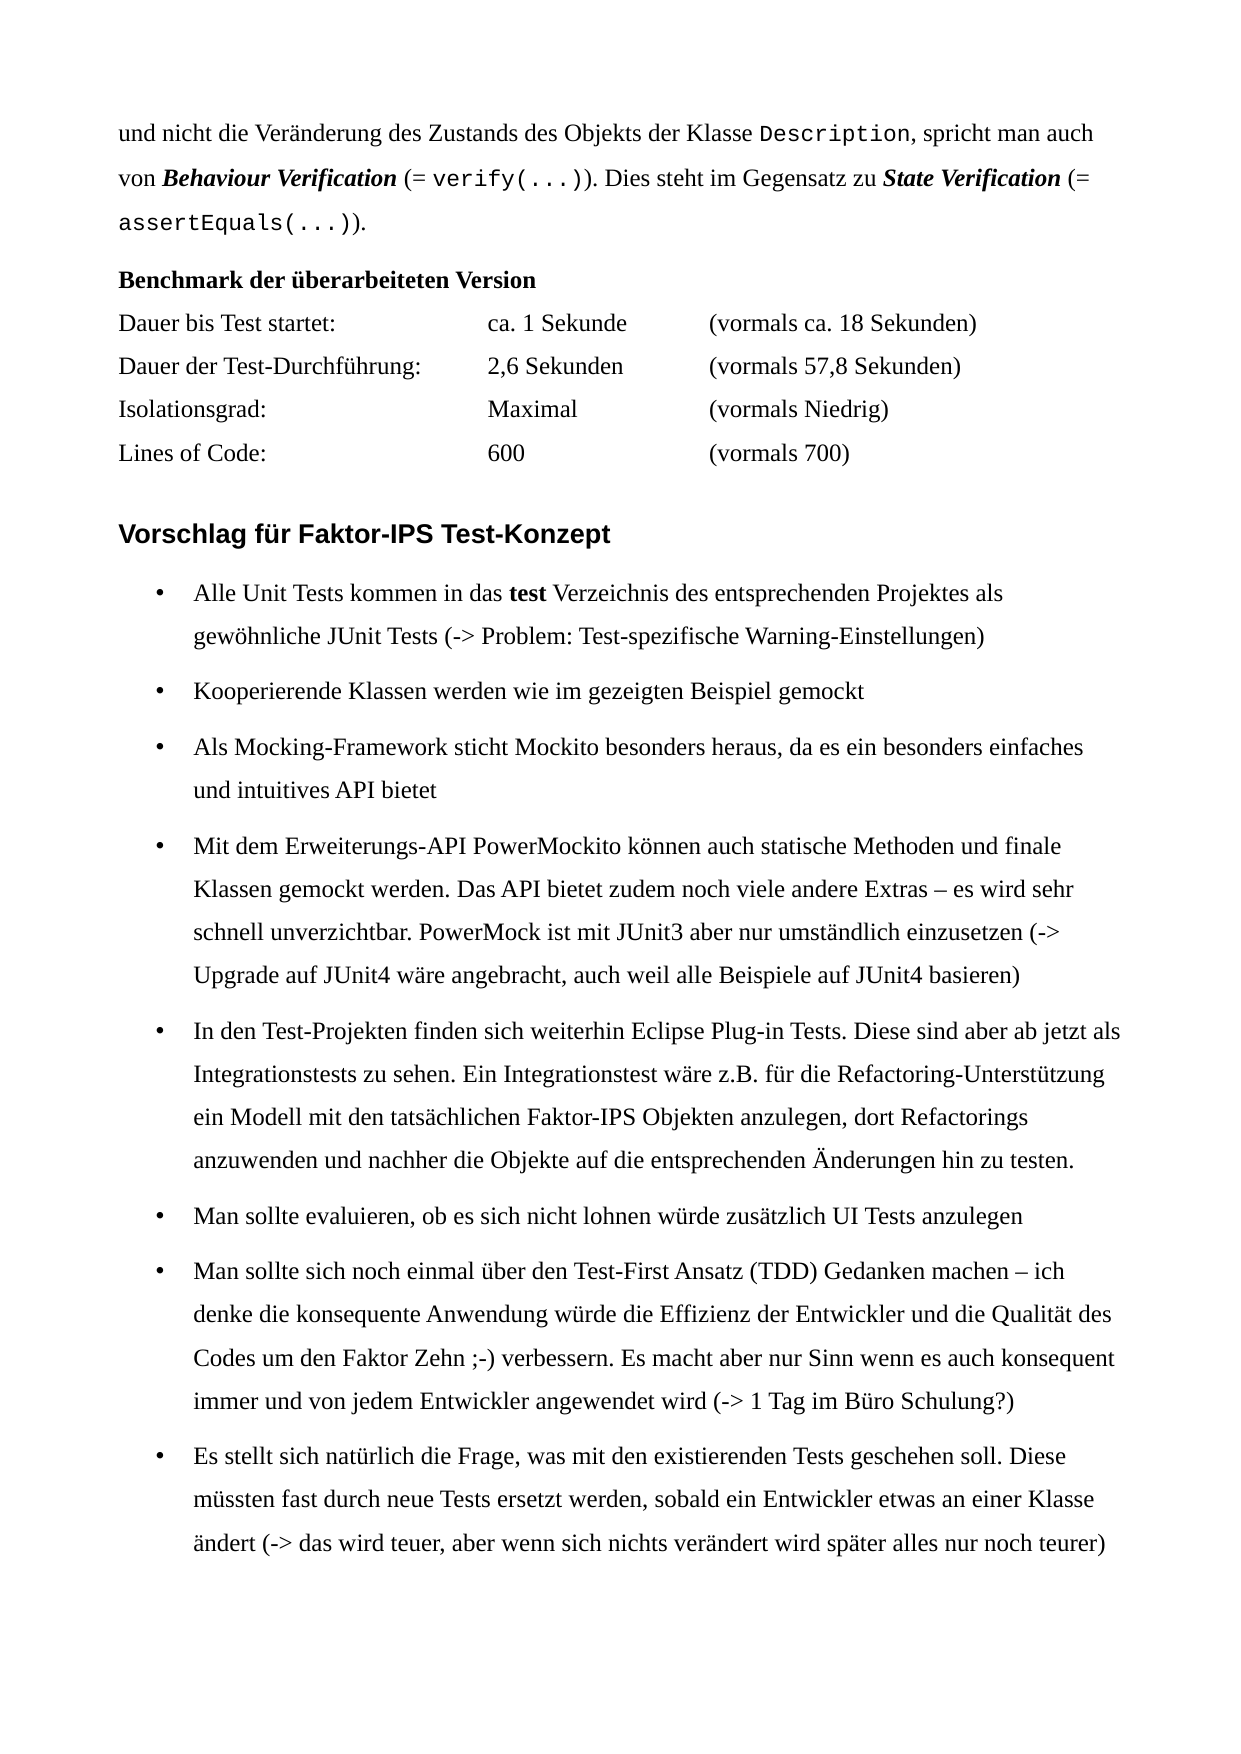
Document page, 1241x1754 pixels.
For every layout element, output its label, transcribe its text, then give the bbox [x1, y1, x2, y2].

list Mit dem Erweiterungs-API PowerMockito können auch statische Methoden und finale Klassen gemockt werden. Das API bietet zudem noch viele andere Extras – es wird sehr schnell unverzichtbar. PowerMock ist mit JUnit3 aber nur umständlich einzusetzen (-> Upgrade auf JUnit4 wäre angebracht, auch weil alle Beispiele auf JUnit4 basieren) [156, 831, 1122, 989]
text Benchmark der überarbeiteten Version Dauer bis Test startet: ca. 1 Sekunde (vormals ca. 18 Sekunden) Dauer der Test-Durchführung: 2,6 Sekunden (vormals 57,8 Sekunden) Isolationsgrad: Maximal (vormals Niedrig) Lines of Code: 600 (vormals 700) [118, 265, 1122, 466]
list Es stellt sich natürlich die Frage, was mit den existierenden Tests geschehen soll. Diese müssten fast durch neue Tests ersetzt werden, sobald ein Entwickler etwas an einer Klasse ändert (-> das wird teuer, aber wenn sich nichts verändert wird später alles nur noch teurer) [156, 1441, 1122, 1556]
list Als Mocking-Framework sticht Mockito besonders heraus, da es ein besonders einfaches und intuitives API bietet [156, 732, 1122, 804]
list Man sollte sich noch einmal über den Test-First Ansatz (TDD) Gedanken machen – ich denke die konsequente Anwendung würde die Effizienz der Entwickler und die Qualität des Codes um den Faktor Zehn ;-) verbessern. Es macht aber nur Sinn wenn es auch konsequent immer und von jedem Entwickler angewendet wird (-> 1 Tag im Büro Schulung?) [156, 1256, 1122, 1414]
list In den Test-Projekten finden sich weiterhin Eclipse Plug-in Tests. Diese sind aber ab jetzt als Integrationstests zu sehen. Ein Integrationstest wäre z.B. für die Refactoring-Unterstützung ein Modell mit den tatsächlichen Faktor-IPS Objekten anzulegen, dort Refactorings anzuwenden und nachher die Objekte auf die entsprechenden Änderungen hin zu testen. [156, 1016, 1122, 1174]
list Kooperierende Klassen werden wie im gezeigten Beispiel gemockt [156, 676, 1122, 705]
text und nicht die Veränderung des Zustands des Objekts der Klasse Description, spricht man auch von Behaviour Verification (= verify(...)). Dies steht im Gegensatz zu State Verification (= assertEquals(...)). [118, 118, 1122, 237]
list Alle Unit Tests kommen in das test Verzeichnis des entsprechenden Projektes als gewöhnliche JUnit Tests (-> Problem: Test-spezifische Warning-Einstellungen) [156, 578, 1122, 649]
subtitle Vorschlag für Faktor-IPS Test-Konzept [118, 518, 1122, 549]
list Man sollte evaluieren, ob es sich nicht lohnen würde zusätzlich UI Tests anzulegen [156, 1201, 1122, 1229]
